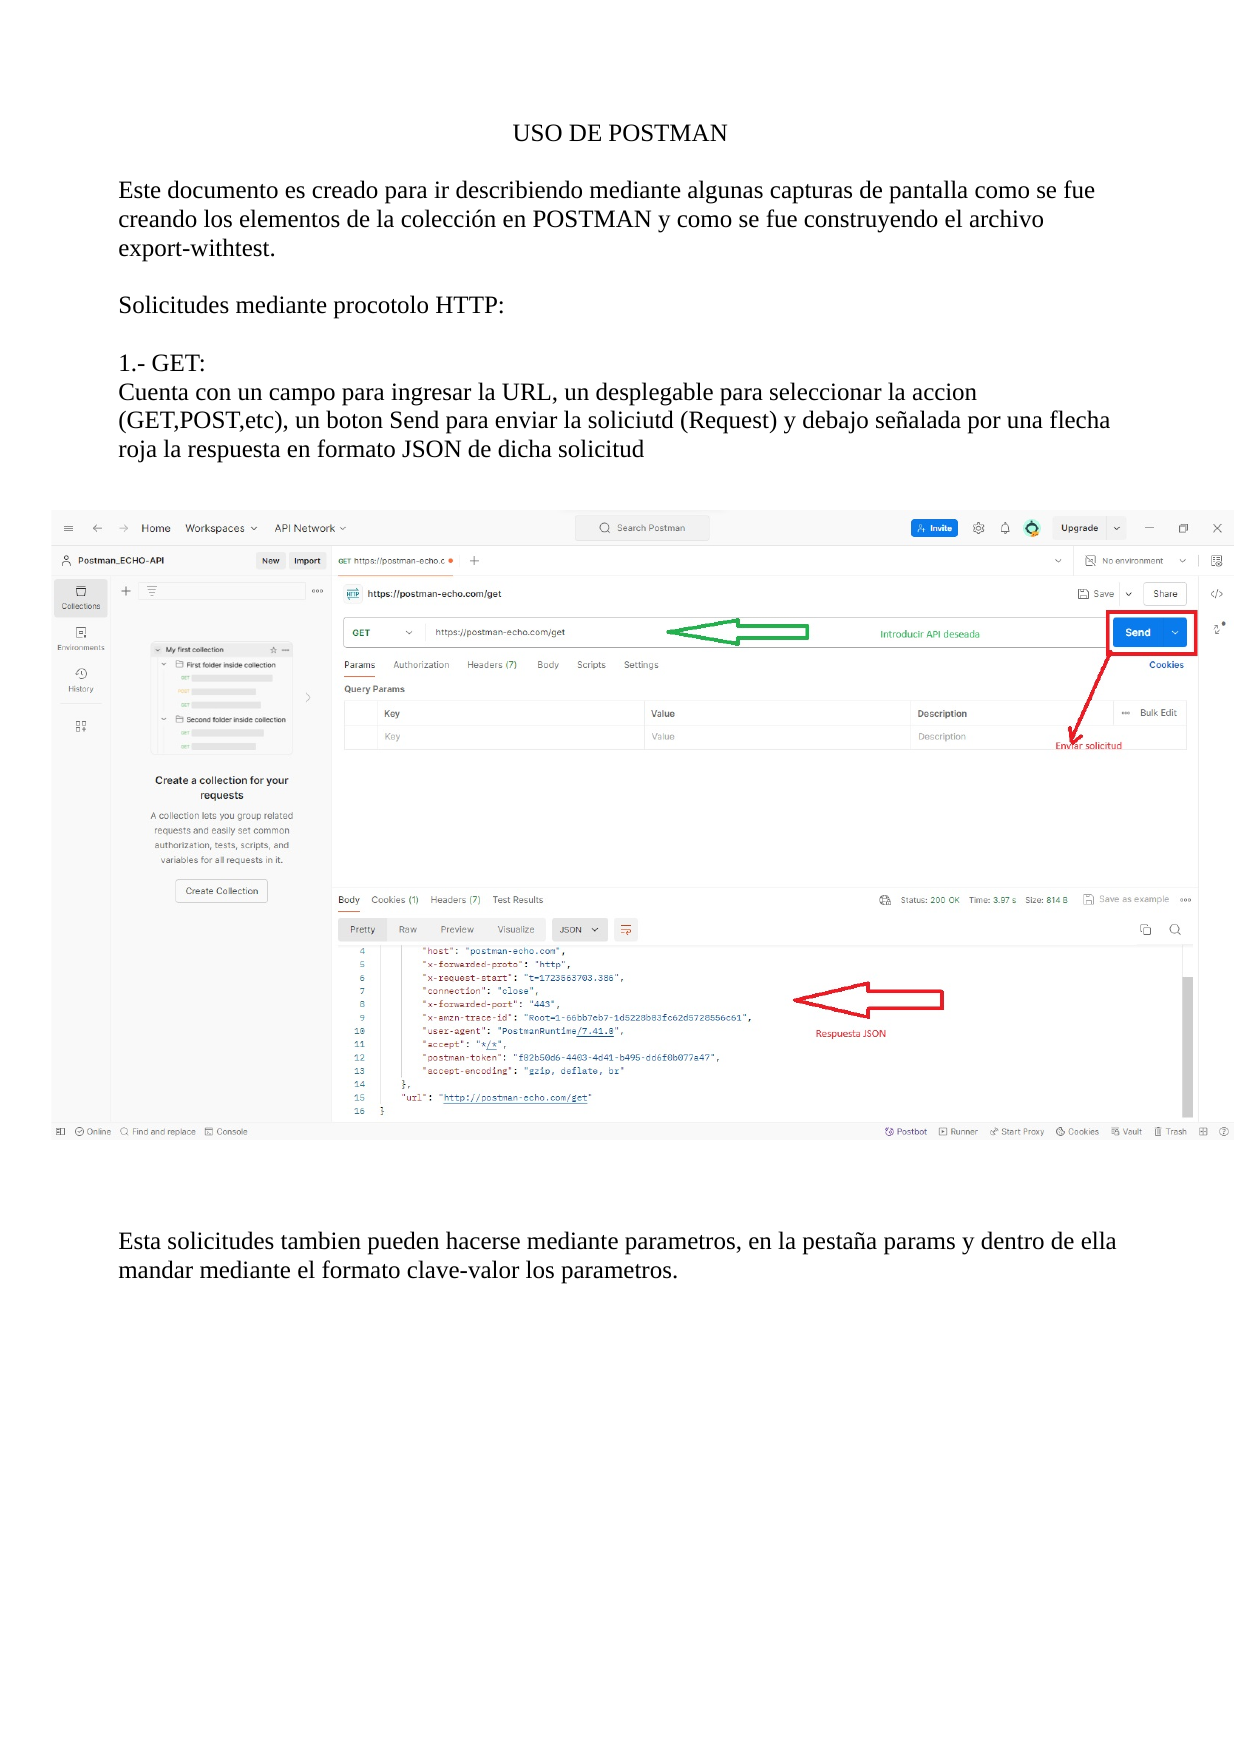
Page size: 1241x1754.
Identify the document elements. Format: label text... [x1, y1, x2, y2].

text USO DE POSTMAN [118, 118, 1122, 147]
text Este documento es creado para ir describiendo mediante algunas capturas de pantalla como se fue creando los elementos de la colección en POSTMAN y como se fue construyendo el archivo export-withtest. [118, 176, 1122, 262]
text Solicitudes mediante procotolo HTTP: [118, 291, 1122, 319]
text Esta solicitudes tambien pueden hacerse mediante parametros, en la pestaña params y dentro de ella mandar mediante el formato clave-valor los parametros. [118, 1226, 1122, 1284]
picture [51, 510, 1234, 1140]
text Cuenta con un campo para ingresar la URL, un desplegable para seleccionar la accion (GET,POST,etc), un boton Send para enviar la soliciutd (Request) y debajo señalada por una flecha roja la respuesta en formato JSON de dicha solicitud [118, 377, 1122, 463]
text 1.- GET: [118, 348, 1122, 377]
